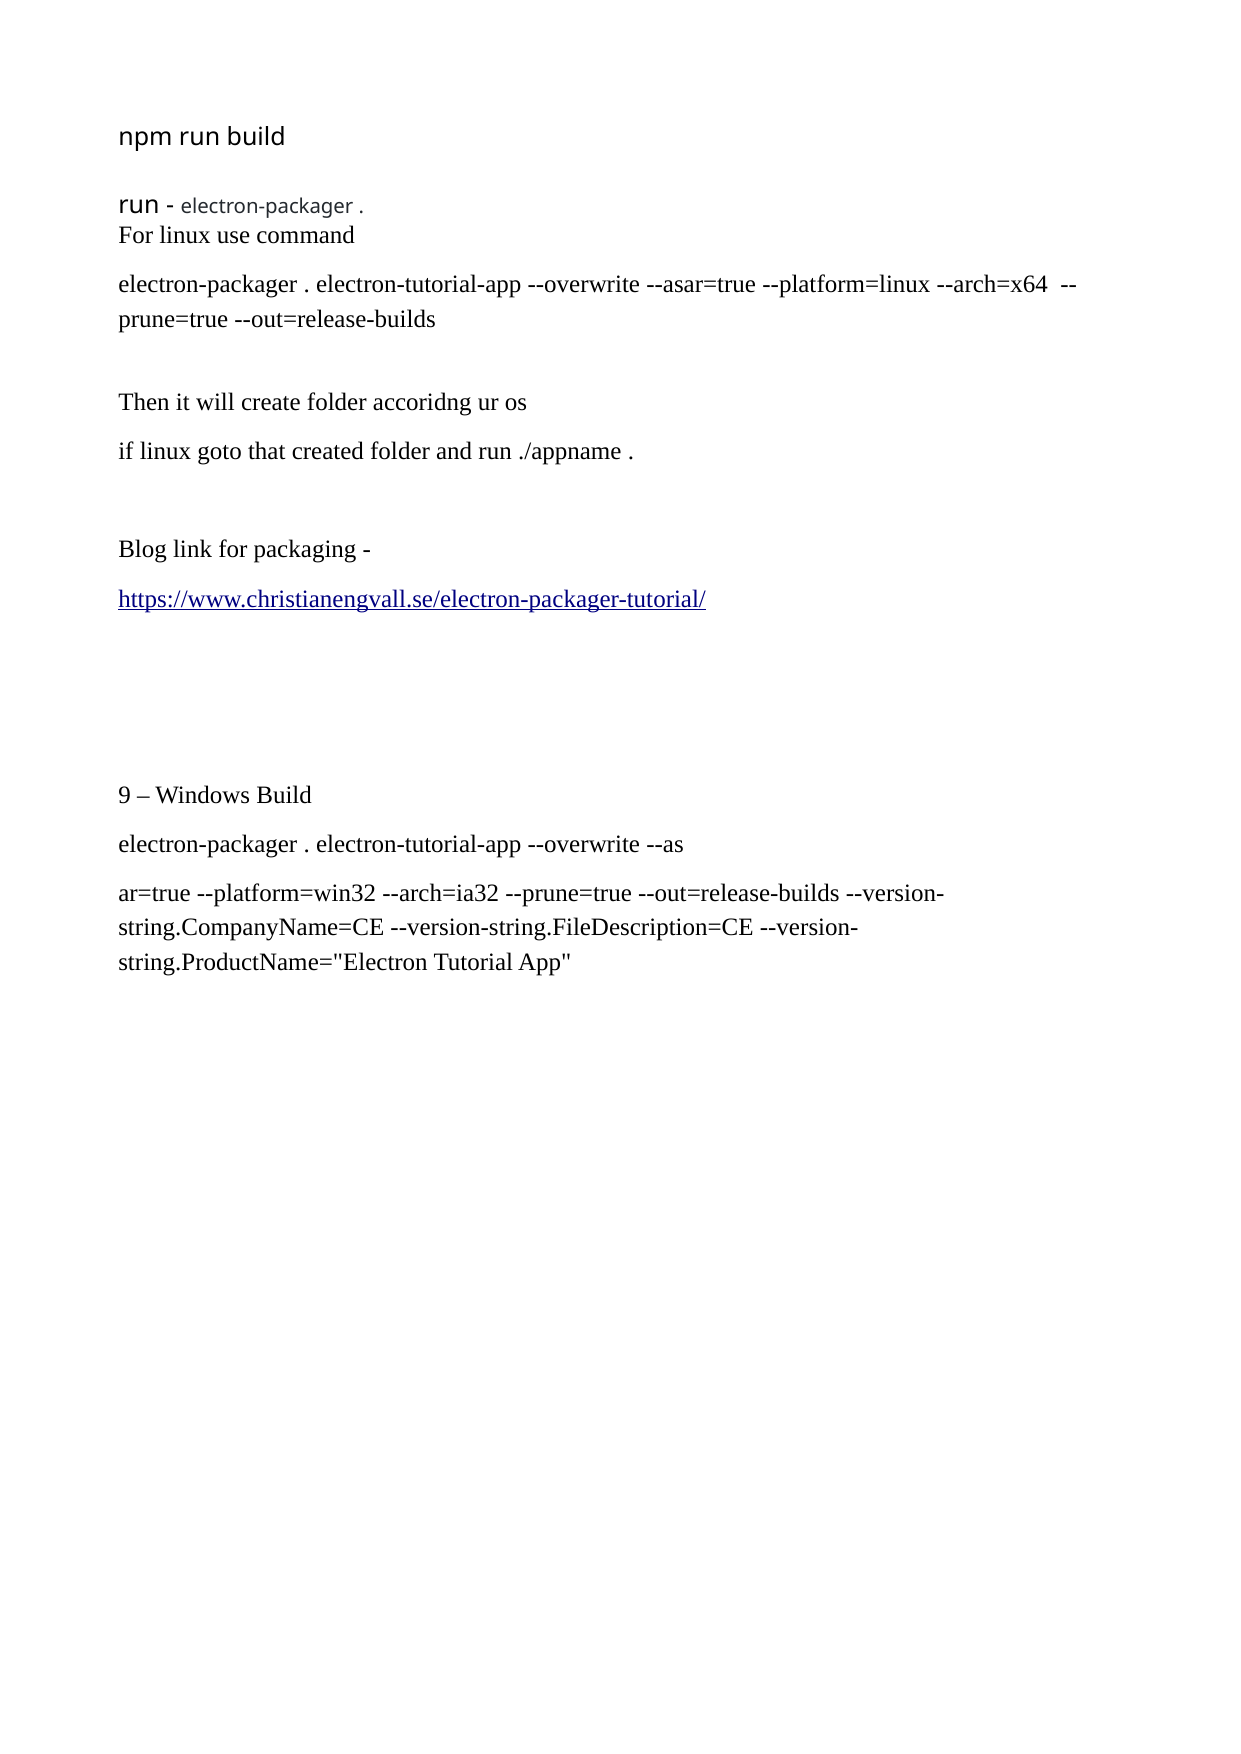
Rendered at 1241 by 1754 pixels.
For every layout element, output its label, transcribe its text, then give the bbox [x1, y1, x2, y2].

text https://www.christianengvall.se/electron-packager-tutorial/ [118, 584, 1122, 612]
text For linux use command [118, 220, 1122, 249]
text Then it will create folder accoridng ur os [118, 353, 1122, 416]
text if linux goto that created folder and run ./appname . [118, 436, 1122, 465]
text 9 – Windows Build [118, 780, 1122, 809]
text electron-packager . electron-tutorial-app --overwrite --as [118, 829, 1122, 858]
text npm run build [118, 118, 1122, 152]
text run - electron-packager . [118, 186, 1122, 220]
text ar=true --platform=win32 --arch=ia32 --prune=true --out=release-builds --version-string.CompanyName=CE --version-string.FileDescription=CE --version-string.ProductName="Electron Tutorial App" [118, 878, 1122, 976]
text Blog link for packaging - [118, 534, 1122, 563]
text electron-packager . electron-tutorial-app --overwrite --asar=true --platform=linux --arch=x64 --prune=true --out=release-builds [118, 269, 1122, 333]
